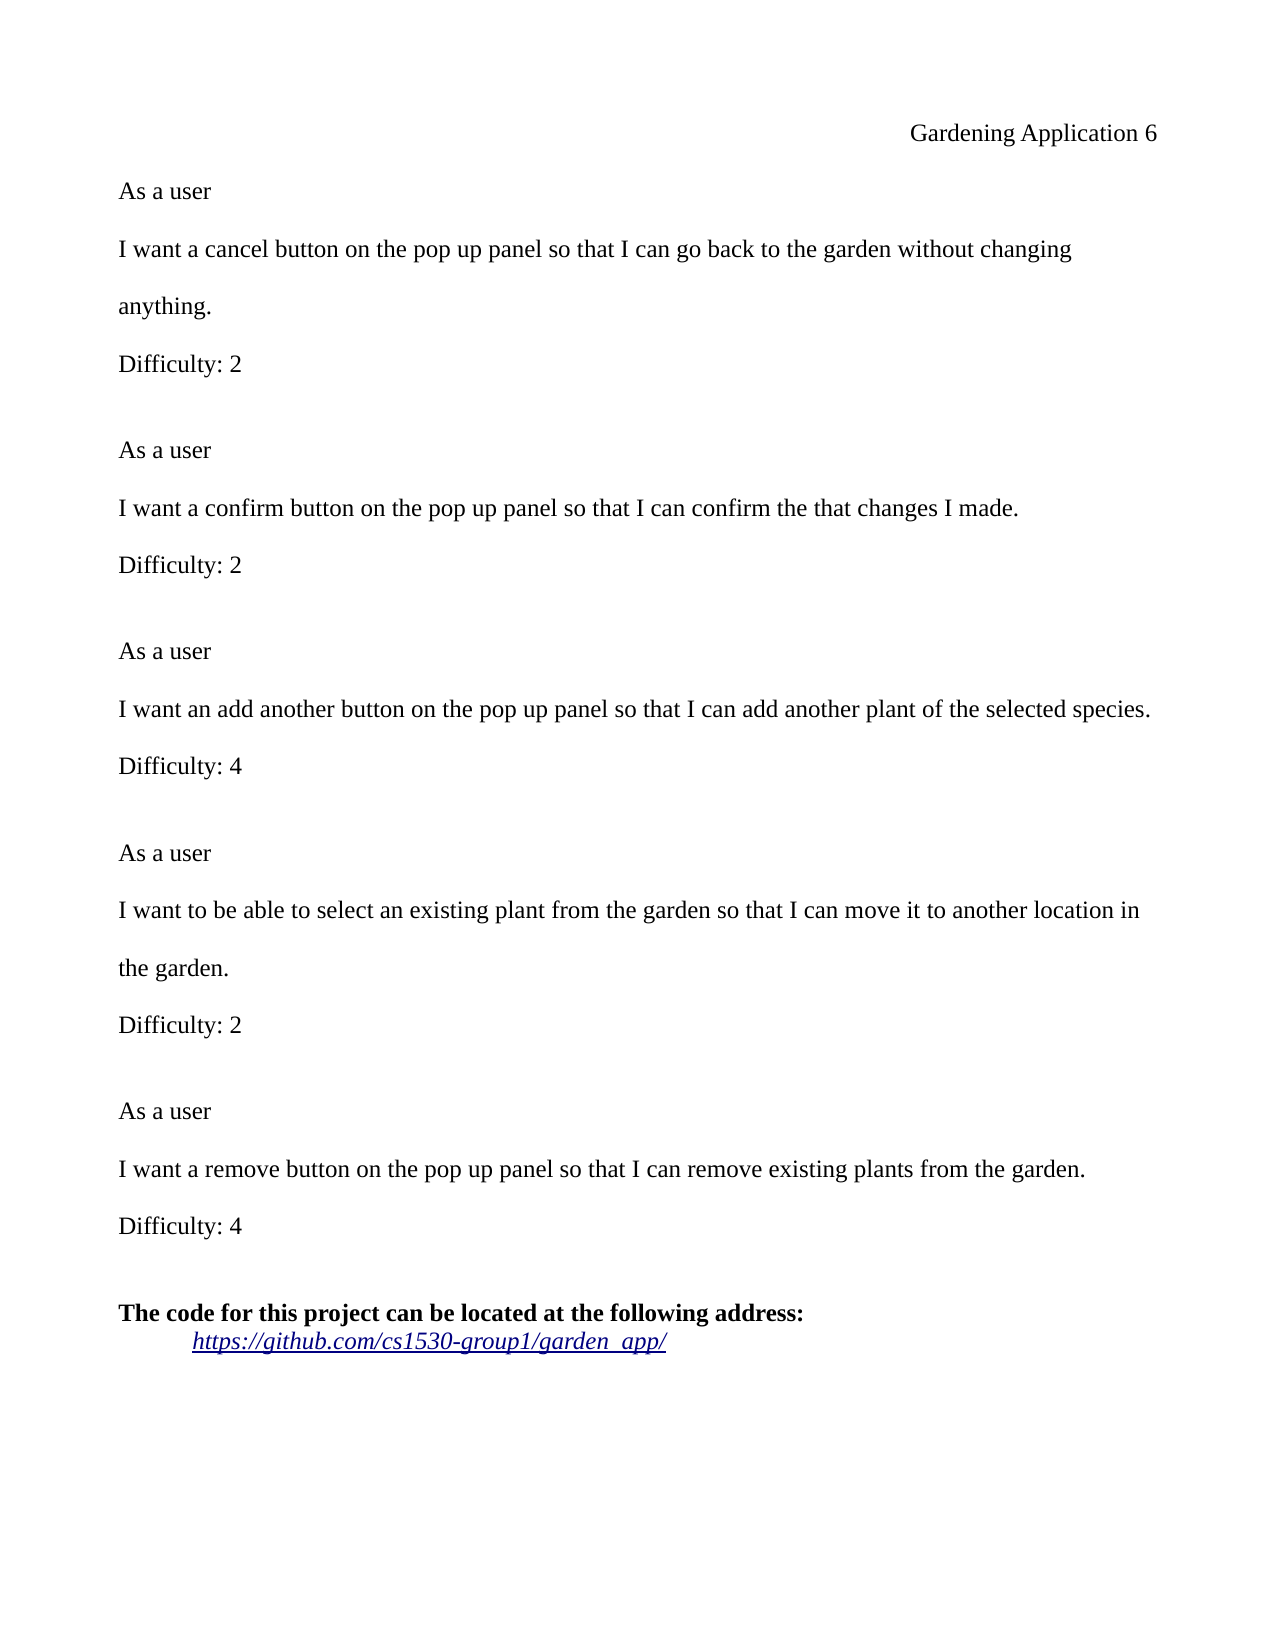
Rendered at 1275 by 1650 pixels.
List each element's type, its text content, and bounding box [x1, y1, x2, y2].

text I want an add another button on the pop up panel so that I can add another plant of the selected species. [118, 694, 1157, 723]
text As a user [118, 1096, 1157, 1125]
text As a user [118, 636, 1157, 665]
text As a user [118, 838, 1157, 866]
text Difficulty: 2 [118, 349, 1157, 378]
text I want to be able to select an existing plant from the garden so that I can move it to another location in the garden. [118, 895, 1157, 981]
text I want a remove button on the pop up panel so that I can remove existing plants from the garden. [118, 1154, 1157, 1183]
text https://github.com/cs1530-group1/garden_app/ [118, 1326, 1157, 1355]
text Difficulty: 2 [118, 1010, 1157, 1039]
text Difficulty: 4 [118, 1211, 1157, 1240]
text Difficulty: 2 [118, 550, 1157, 579]
text I want a confirm button on the pop up panel so that I can confirm the that changes I made. [118, 493, 1157, 521]
text Difficulty: 4 [118, 751, 1157, 780]
text The code for this project can be located at the following address: [118, 1298, 1157, 1326]
text As a user [118, 435, 1157, 464]
text As a user [118, 176, 1157, 205]
text I want a cancel button on the pop up panel so that I can go back to the garden without changing anything. [118, 234, 1157, 320]
